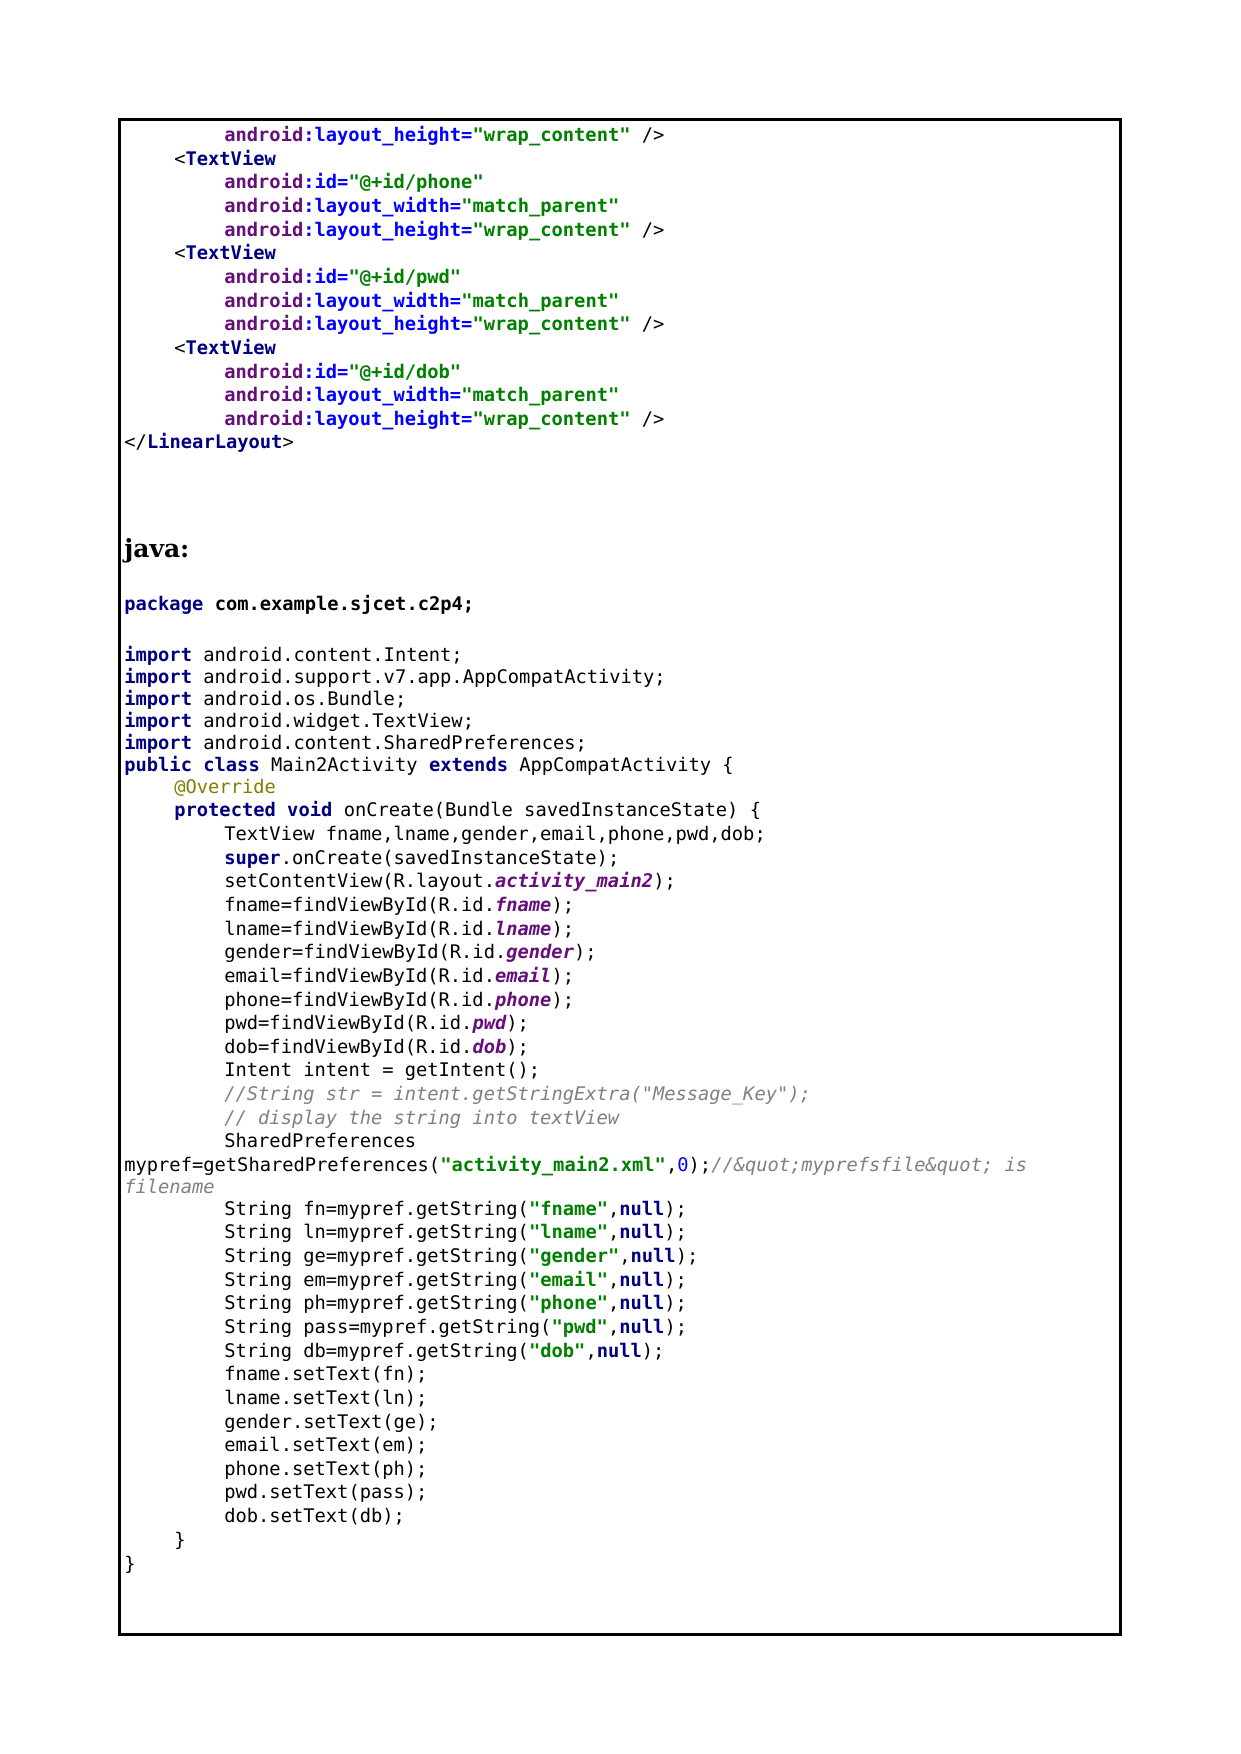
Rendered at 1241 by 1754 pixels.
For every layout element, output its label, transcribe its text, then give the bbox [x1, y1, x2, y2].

text <TextView [124, 242, 1116, 266]
text android:id="@+id/dob" [124, 361, 1116, 384]
text fname=findViewById(R.id.fname); [124, 894, 1116, 918]
text lname=findViewById(R.id.lname); [124, 918, 1116, 941]
text import android.support.v7.app.AppCompatActivity; [124, 666, 1116, 688]
text import android.os.Bundle; [124, 688, 1116, 710]
text Intent intent = getIntent(); [124, 1059, 1116, 1083]
text android:layout_width="match_parent" [124, 195, 1116, 219]
text android:layout_width="match_parent" [124, 384, 1116, 408]
text <TextView [124, 148, 1116, 171]
text public class Main2Activity extends AppCompatActivity { [124, 754, 1116, 776]
text // display the string into textView [124, 1107, 1116, 1130]
text android:layout_width="match_parent" [124, 290, 1116, 313]
text phone.setText(ph); [124, 1458, 1116, 1482]
text } [124, 1529, 1116, 1552]
text java: [124, 534, 1116, 564]
text gender=findViewById(R.id.gender); [124, 941, 1116, 965]
text //String str = intent.getStringExtra("Message_Key"); [124, 1083, 1116, 1107]
text android:layout_height="wrap_content" /> [124, 124, 1116, 148]
text String db=mypref.getString("dob",null); [124, 1340, 1116, 1363]
text String em=mypref.getString("email",null); [124, 1269, 1116, 1292]
text String fn=mypref.getString("fname",null); [124, 1198, 1116, 1221]
text email=findViewById(R.id.email); [124, 965, 1116, 988]
text String ph=mypref.getString("phone",null); [124, 1292, 1116, 1316]
text String pass=mypref.getString("pwd",null); [124, 1316, 1116, 1340]
text pwd=findViewById(R.id.pwd); [124, 1012, 1116, 1036]
text @Override [124, 776, 1116, 799]
text pwd.setText(pass); [124, 1482, 1116, 1505]
text import android.widget.TextView; [124, 710, 1116, 732]
text dob=findViewById(R.id.dob); [124, 1036, 1116, 1059]
text } [124, 1552, 1116, 1574]
text <TextView [124, 337, 1116, 361]
text String ln=mypref.getString("lname",null); [124, 1221, 1116, 1245]
text import android.content.Intent; [124, 644, 1116, 666]
text setContentView(R.layout.activity_main2); [124, 870, 1116, 894]
text gender.setText(ge); [124, 1411, 1116, 1434]
text TextView fname,lname,gender,email,phone,pwd,dob; [124, 823, 1116, 847]
text android:layout_height="wrap_content" /> [124, 219, 1116, 242]
text dob.setText(db); [124, 1505, 1116, 1529]
text android:layout_height="wrap_content" /> [124, 408, 1116, 432]
text package com.example.sjcet.c2p4; [124, 593, 1116, 615]
text phone=findViewById(R.id.phone); [124, 988, 1116, 1012]
text SharedPreferences mypref=getSharedPreferences("activity_main2.xml",0);//&quot;myprefsfile&quot; is filename [124, 1130, 1116, 1198]
text lname.setText(ln); [124, 1387, 1116, 1411]
text import android.content.SharedPreferences; [124, 732, 1116, 754]
text String ge=mypref.getString("gender",null); [124, 1245, 1116, 1269]
text super.onCreate(savedInstanceState); [124, 847, 1116, 870]
text android:id="@+id/phone" [124, 171, 1116, 195]
text fname.setText(fn); [124, 1363, 1116, 1387]
text android:id="@+id/pwd" [124, 266, 1116, 290]
text protected void onCreate(Bundle savedInstanceState) { [124, 799, 1116, 823]
text email.setText(em); [124, 1434, 1116, 1458]
text </LinearLayout> [124, 432, 1116, 453]
text android:layout_height="wrap_content" /> [124, 313, 1116, 337]
